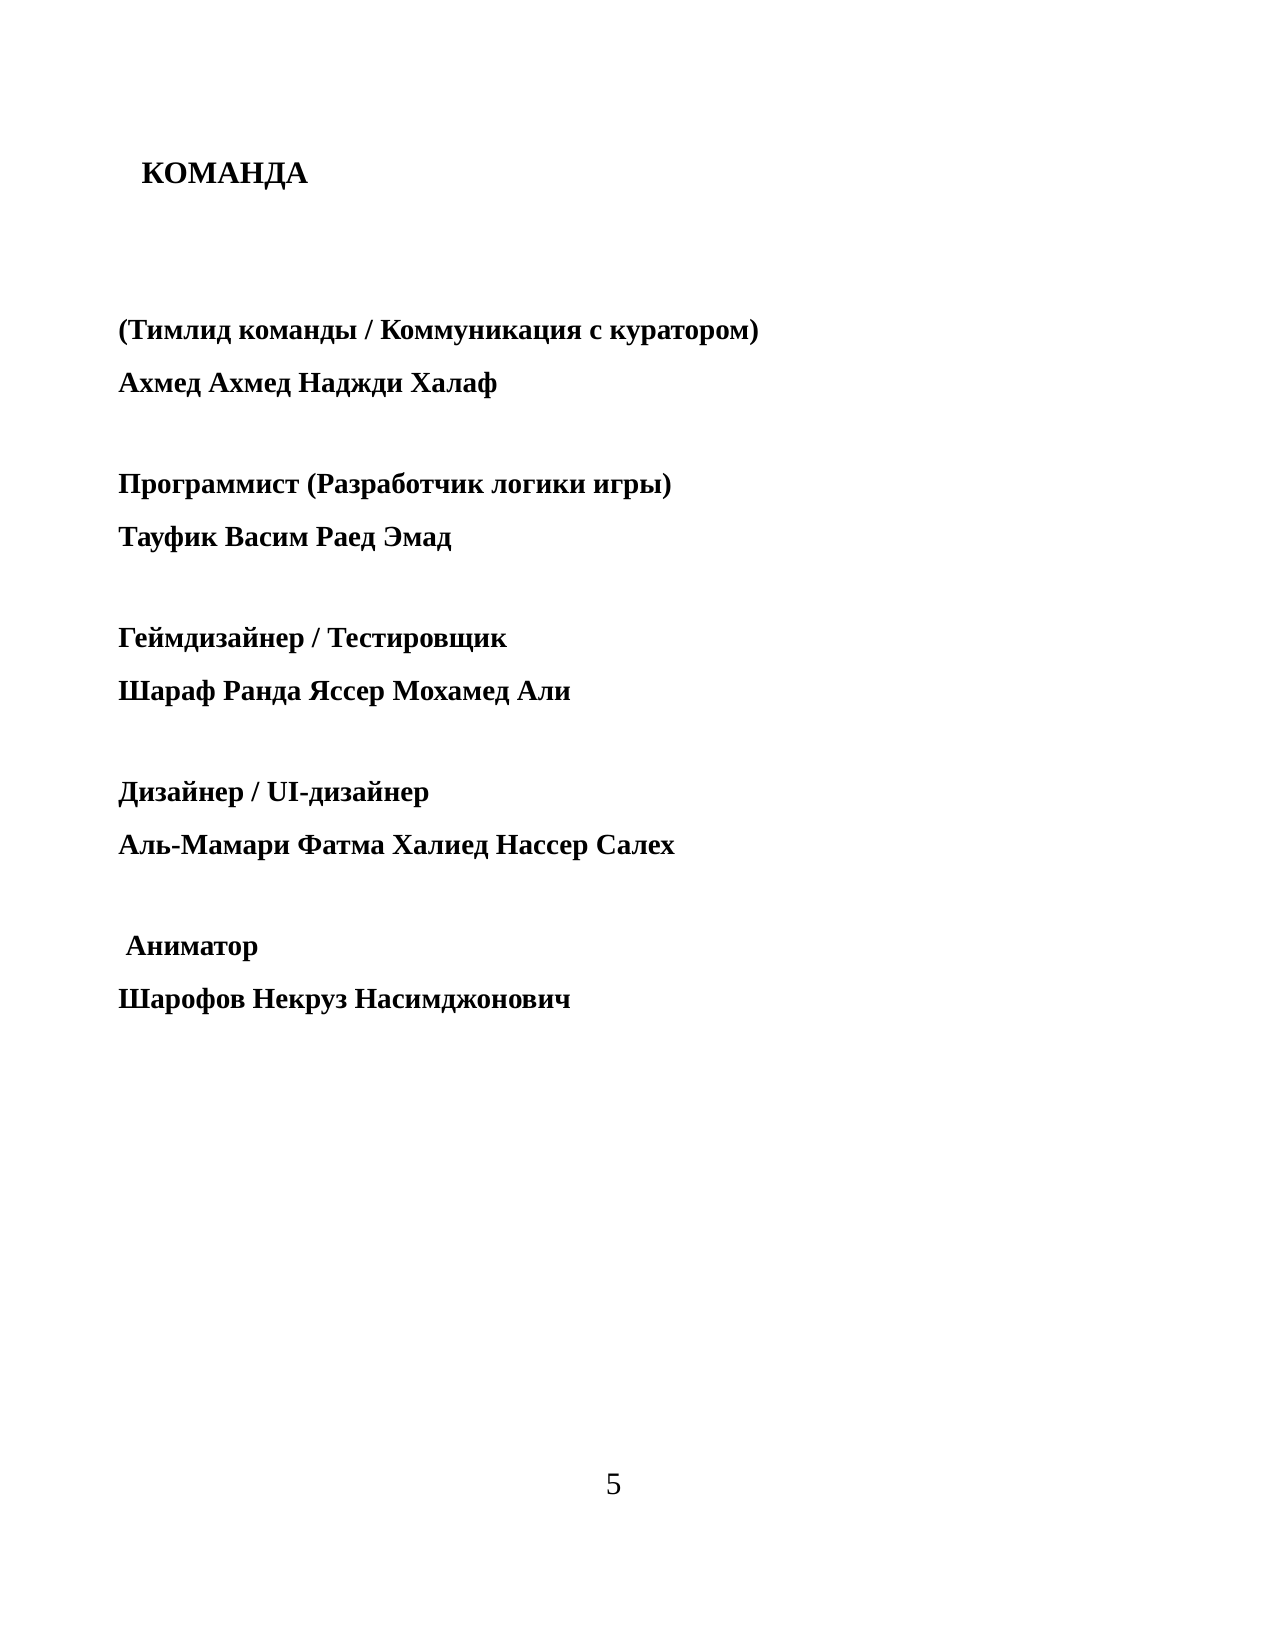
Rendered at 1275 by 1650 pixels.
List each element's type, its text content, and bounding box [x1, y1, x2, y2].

text Ахмед Ахмед Наджди Халаф [118, 365, 1157, 399]
text Аниматор [118, 928, 1157, 961]
text Геймдизайнер / Тестировщик [118, 620, 1157, 653]
text Шараф Ранда Яссер Мохамед Али [118, 673, 1157, 707]
text КОМАНДА [118, 154, 1157, 190]
text Дизайнер / UI-дизайнер [118, 774, 1157, 807]
text Тауфик Васим Раед Эмад [118, 519, 1157, 553]
text (Тимлид команды / Коммуникация с куратором) [118, 312, 1157, 346]
text Шарофов Некруз Насимджонович [118, 981, 1157, 1014]
text Программист (Разработчик логики игры) [118, 466, 1157, 499]
text 5 [118, 1465, 1157, 1501]
text Аль-Мамари Фатма Халиед Нассер Салех [118, 827, 1157, 860]
